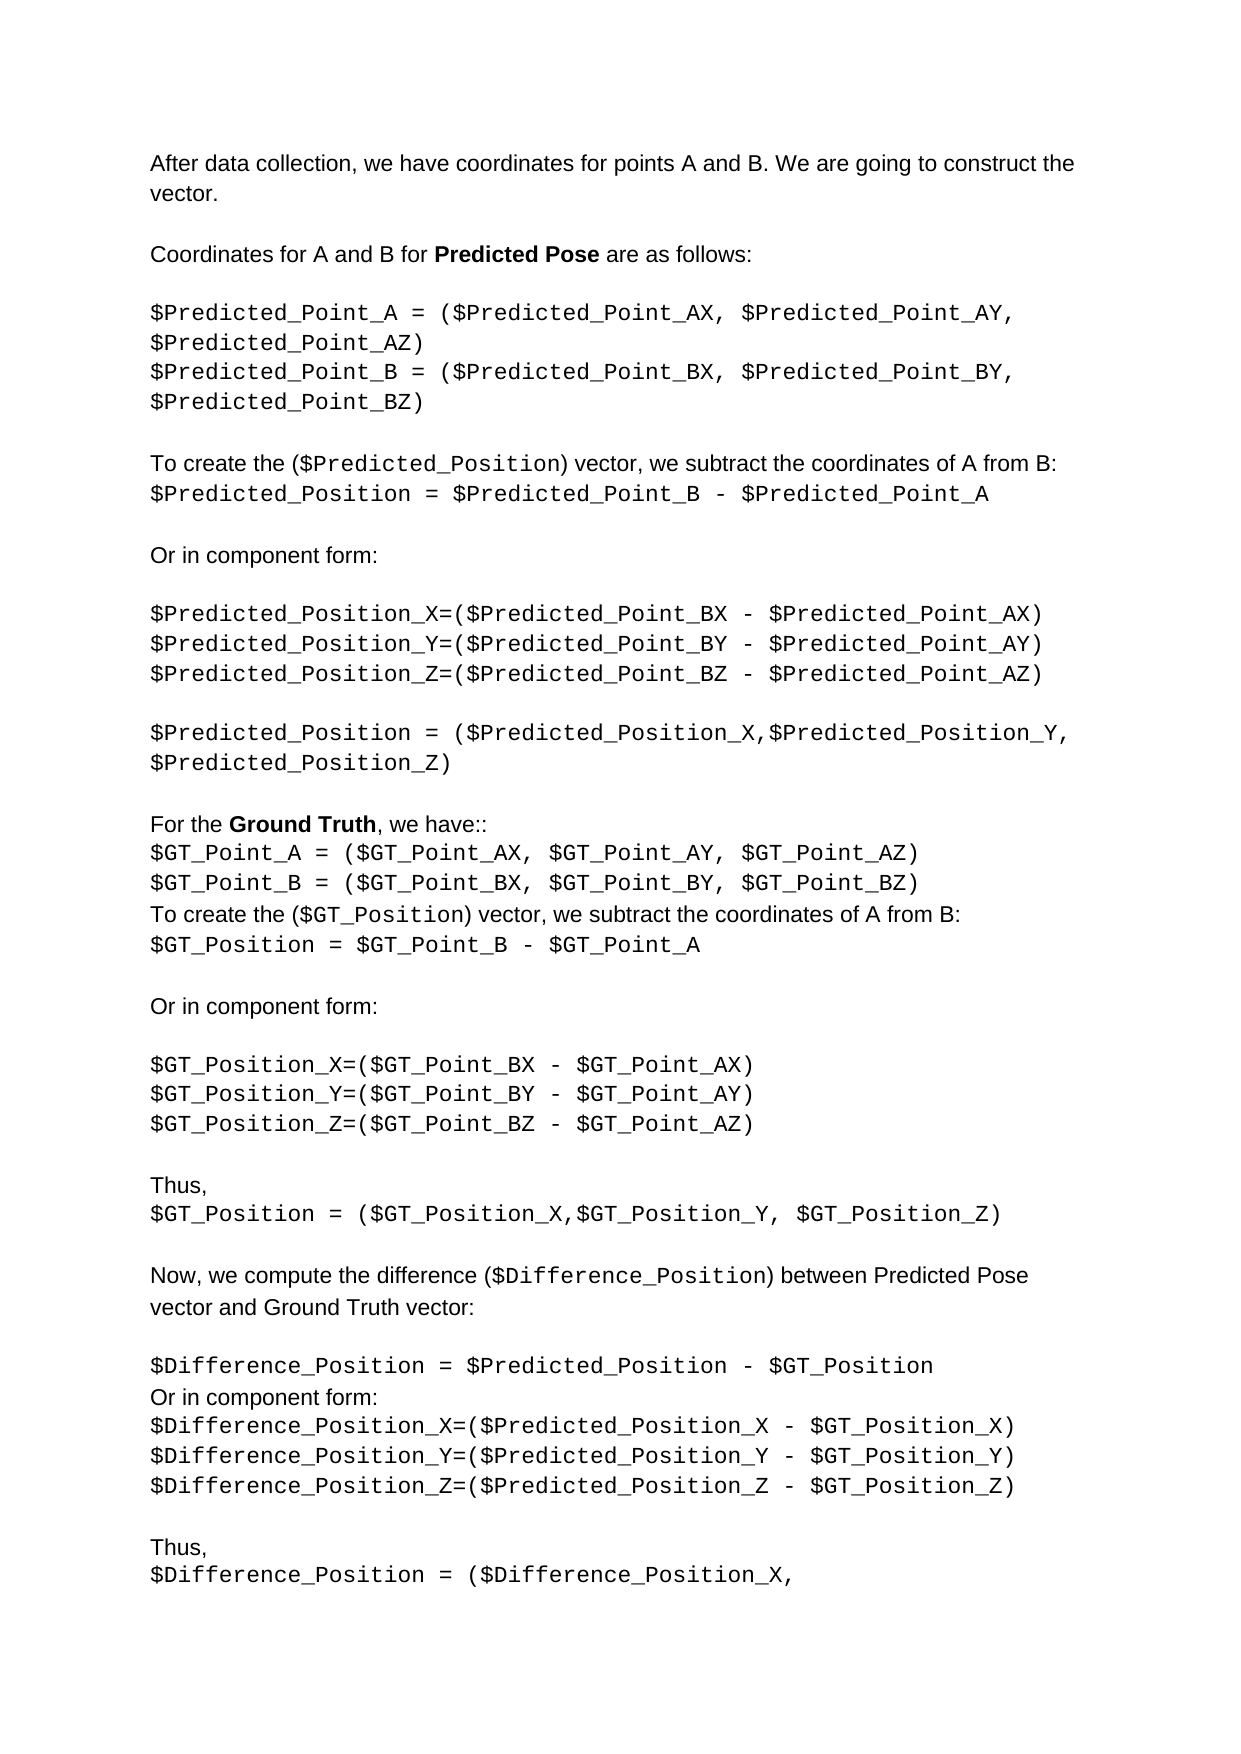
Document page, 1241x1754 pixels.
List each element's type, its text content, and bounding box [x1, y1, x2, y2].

text $Difference_Position = ($Difference_Position_X, [150, 1564, 1090, 1590]
text $Predicted_Position_Z=($Predicted_Point_BZ - $Predicted_Point_AZ) [150, 662, 1090, 688]
text To create the ($Predicted_Position) vector, we subtract the coordinates of A from B: [150, 450, 1090, 478]
text Or in component form: [150, 542, 1090, 568]
text After data collection, we have coordinates for points A and B. We are going to construct the vector. [150, 150, 1090, 207]
text Or in component form: [150, 1384, 1090, 1411]
text $Difference_Position_Z=($Predicted_Position_Z - $GT_Position_Z) [150, 1474, 1090, 1500]
text $Difference_Position_Y=($Predicted_Position_Y - $GT_Position_Y) [150, 1444, 1090, 1470]
text $Predicted_Point_B = ($Predicted_Point_BX, $Predicted_Point_BY, $Predicted_Point_BZ) [150, 361, 1090, 416]
text $GT_Point_B = ($GT_Point_BX, $GT_Point_BY, $GT_Point_BZ) [150, 871, 1090, 897]
text $Predicted_Position = $Predicted_Point_B - $Predicted_Point_A [150, 482, 1090, 508]
text $GT_Position_X=($GT_Point_BX - $GT_Point_AX) [150, 1053, 1090, 1079]
text Thus, [150, 1534, 1090, 1560]
text $GT_Position_Y=($GT_Point_BY - $GT_Point_AY) [150, 1083, 1090, 1109]
text $GT_Position = $GT_Point_B - $GT_Point_A [150, 933, 1090, 959]
text $Difference_Position_X=($Predicted_Position_X - $GT_Position_X) [150, 1414, 1090, 1440]
text Coordinates for A and B for Predicted Pose are as follows: [150, 241, 1090, 267]
text To create the ($GT_Position) vector, we subtract the coordinates of A from B: [150, 901, 1090, 929]
text $GT_Position_Z=($GT_Point_BZ - $GT_Point_AZ) [150, 1112, 1090, 1138]
text $Predicted_Position = ($Predicted_Position_X,$Predicted_Position_Y, $Predicted_Position_Z) [150, 722, 1090, 777]
text $GT_Position = ($GT_Position_X,$GT_Position_Y, $GT_Position_Z) [150, 1202, 1090, 1228]
text Or in component form: [150, 993, 1090, 1019]
text $Predicted_Position_Y=($Predicted_Point_BY - $Predicted_Point_AY) [150, 632, 1090, 658]
text $Difference_Position = $Predicted_Position - $GT_Position [150, 1354, 1090, 1380]
text $GT_Point_A = ($GT_Point_AX, $GT_Point_AY, $GT_Point_AZ) [150, 841, 1090, 867]
text $Predicted_Point_A = ($Predicted_Point_AX, $Predicted_Point_AY, $Predicted_Point_AZ) [150, 301, 1090, 357]
text Thus, [150, 1172, 1090, 1198]
text $Predicted_Position_X=($Predicted_Point_BX - $Predicted_Point_AX) [150, 602, 1090, 628]
text Now, we compute the difference ($Difference_Position) between Predicted Pose vector and Ground Truth vector: [150, 1262, 1090, 1320]
text For the Ground Truth, we have:: [150, 811, 1090, 837]
